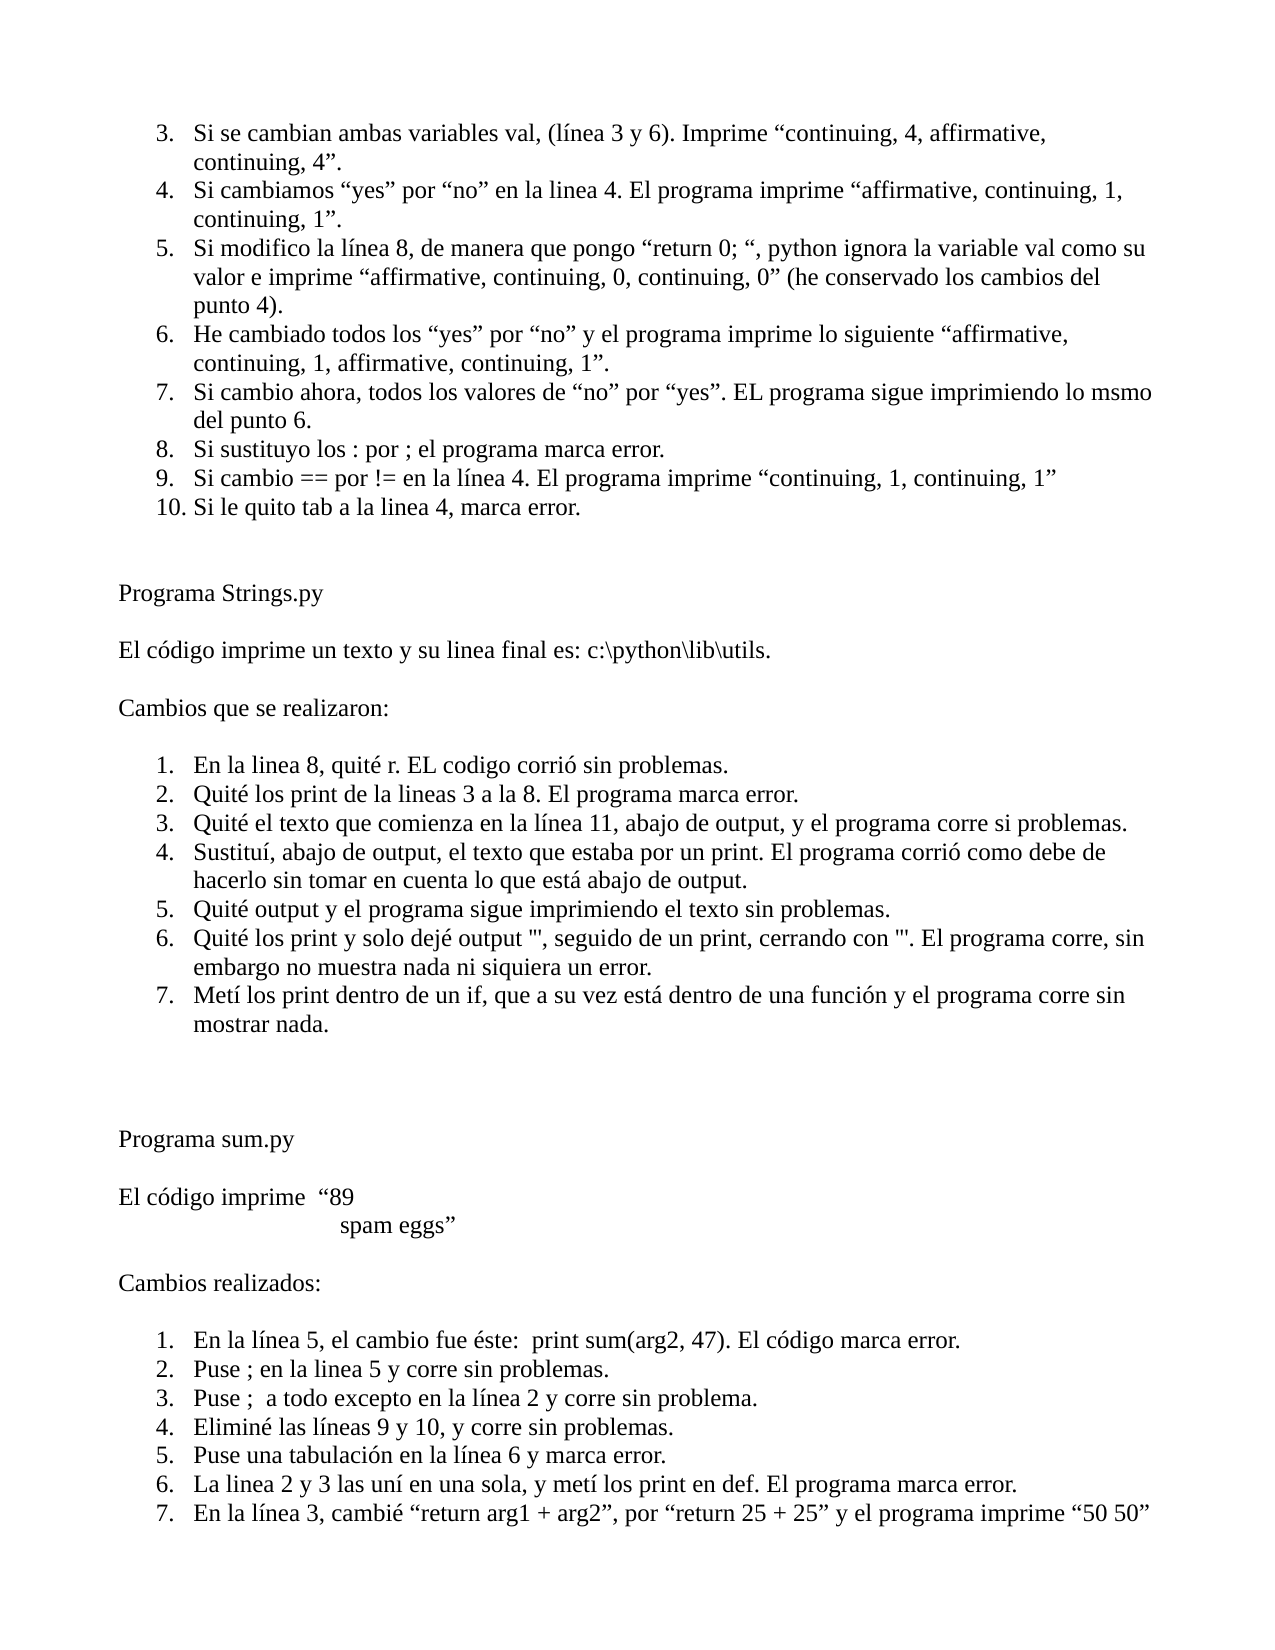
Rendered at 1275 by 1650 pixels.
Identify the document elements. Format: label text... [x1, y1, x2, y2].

text El código imprime “89 [118, 1182, 1157, 1211]
text Programa sum.py [118, 1124, 1157, 1153]
list Puse ; en la linea 5 y corre sin problemas. [156, 1354, 1157, 1383]
text Programa Strings.py [118, 578, 1157, 607]
text spam eggs” [118, 1211, 1157, 1239]
list Quité output y el programa sigue imprimiendo el texto sin problemas. [156, 894, 1157, 923]
list Puse ; a todo excepto en la línea 2 y corre sin problema. [156, 1383, 1157, 1412]
text Cambios realizados: [118, 1268, 1157, 1297]
list Si cambio == por != en la línea 4. El programa imprime “continuing, 1, continuing, 1” [156, 463, 1157, 492]
text El código imprime un texto y su linea final es: c:\python\lib\utils. [118, 636, 1157, 664]
list En la línea 5, el cambio fue éste: print sum(arg2, 47). El código marca error. [156, 1326, 1157, 1354]
list Si modifico la línea 8, de manera que pongo “return 0; “, python ignora la variable val como su valor e imprime “affirmative, continuing, 0, continuing, 0” (he conservado los cambios del punto 4). [156, 233, 1157, 319]
list Si se cambian ambas variables val, (línea 3 y 6). Imprime “continuing, 4, affirmative, continuing, 4”. [156, 118, 1157, 176]
list La linea 2 y 3 las uní en una sola, y metí los print en def. El programa marca error. [156, 1469, 1157, 1498]
list Sustituí, abajo de output, el texto que estaba por un print. El programa corrió como debe de hacerlo sin tomar en cuenta lo que está abajo de output. [156, 837, 1157, 894]
list Si le quito tab a la linea 4, marca error. [156, 492, 1157, 521]
list Puse una tabulación en la línea 6 y marca error. [156, 1441, 1157, 1469]
list Metí los print dentro de un if, que a su vez está dentro de una función y el programa corre sin mostrar nada. [156, 981, 1157, 1038]
list En la linea 8, quité r. EL codigo corrió sin problemas. [156, 751, 1157, 779]
text Cambios que se realizaron: [118, 693, 1157, 722]
list Si sustituyo los : por ; el programa marca error. [156, 434, 1157, 463]
list En la línea 3, cambié “return arg1 + arg2”, por “return 25 + 25” y el programa imprime “50 50” [156, 1498, 1157, 1527]
list Quité los print y solo dejé output ''', seguido de un print, cerrando con '''. El programa corre, sin embargo no muestra nada ni siquiera un error. [156, 923, 1157, 981]
list Si cambio ahora, todos los valores de “no” por “yes”. EL programa sigue imprimiendo lo msmo del punto 6. [156, 377, 1157, 434]
list Quité los print de la lineas 3 a la 8. El programa marca error. [156, 779, 1157, 808]
list He cambiado todos los “yes” por “no” y el programa imprime lo siguiente “affirmative, continuing, 1, affirmative, continuing, 1”. [156, 319, 1157, 377]
list Quité el texto que comienza en la línea 11, abajo de output, y el programa corre si problemas. [156, 808, 1157, 837]
list Si cambiamos “yes” por “no” en la linea 4. El programa imprime “affirmative, continuing, 1, continuing, 1”. [156, 176, 1157, 233]
list Eliminé las líneas 9 y 10, y corre sin problemas. [156, 1412, 1157, 1441]
